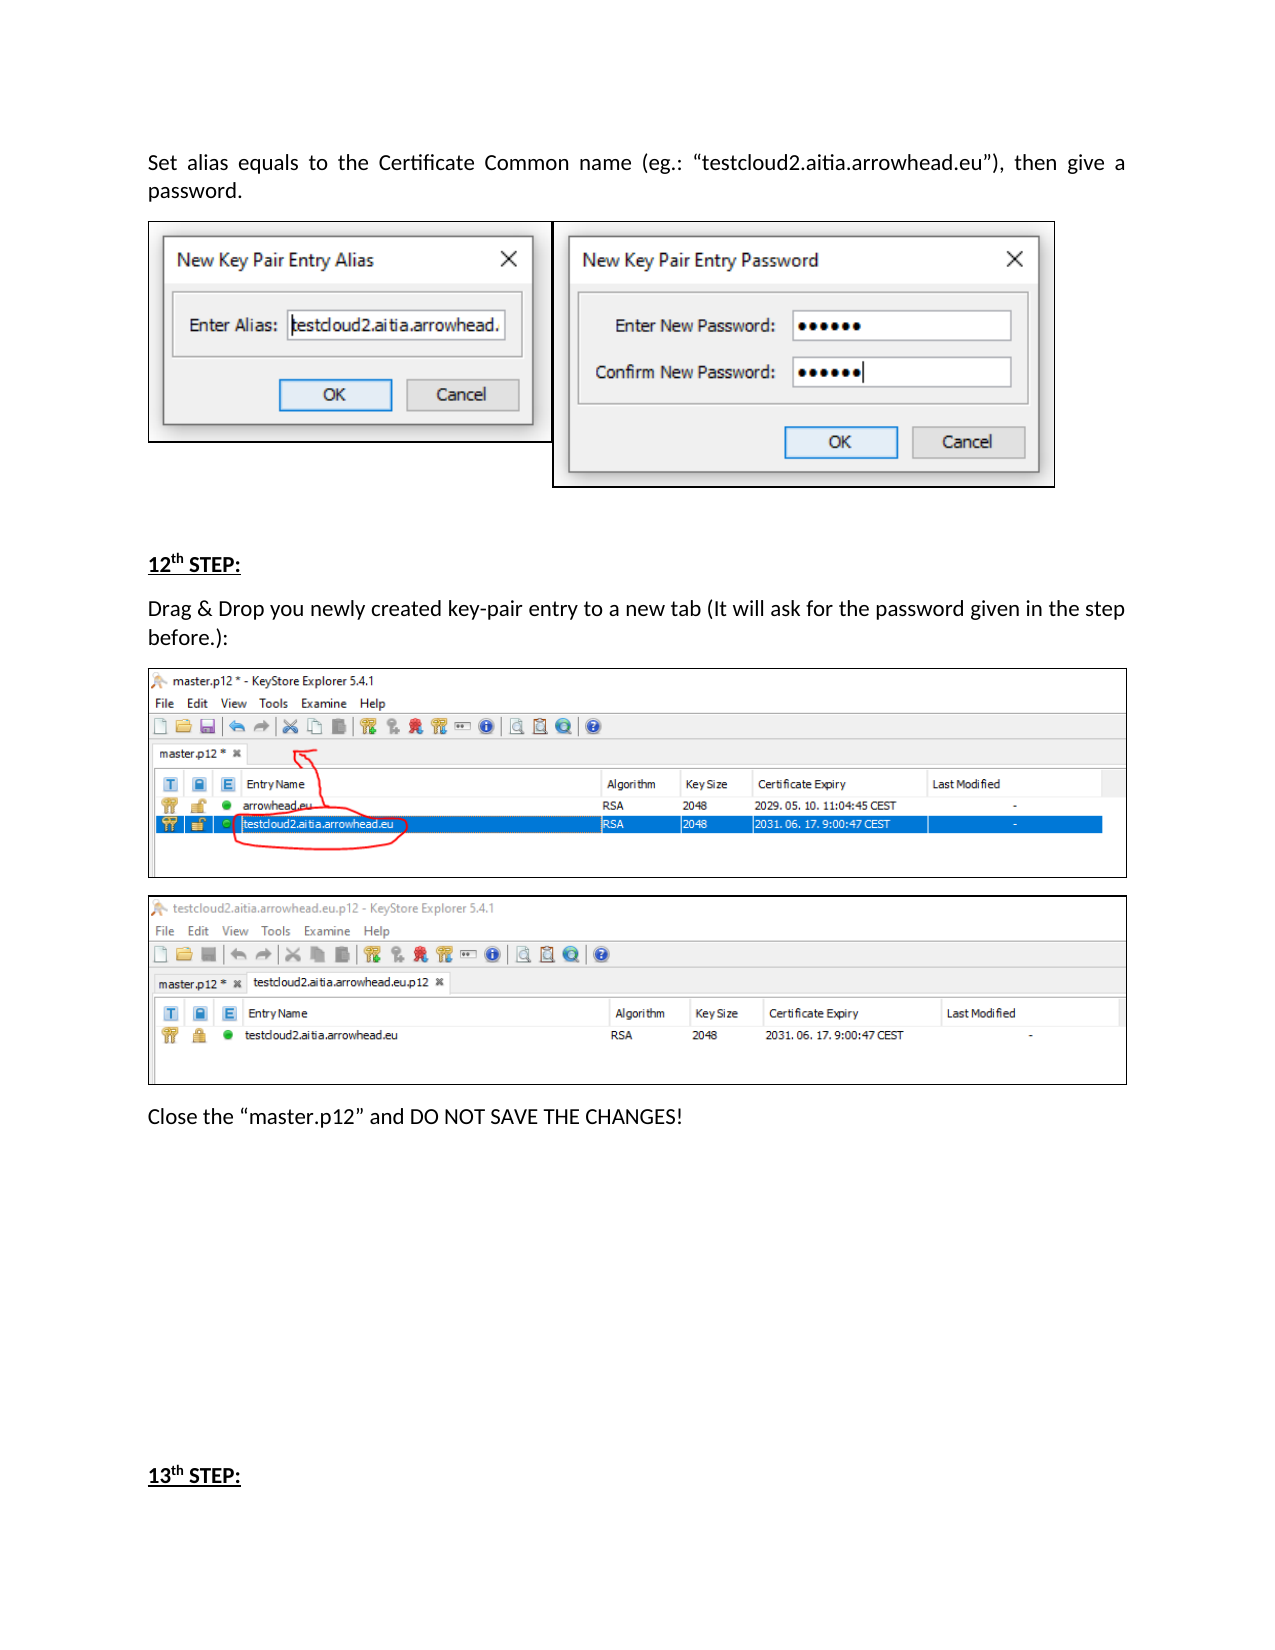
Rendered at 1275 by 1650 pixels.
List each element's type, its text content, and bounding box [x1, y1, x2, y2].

text Drag & Drop you newly created key-pair entry to a new tab (It will ask for the password given in the step before.): [148, 594, 1127, 651]
text Close the “master.p12” and DO NOT SAVE THE CHANGES! [148, 1102, 1127, 1130]
text Set alias equals to the Certificate Common name (eg.: “testcloud2.aitia.arrowhead.eu”), then give a password. [148, 148, 1127, 204]
text 13th STEP: [148, 1461, 1127, 1489]
text 12th STEP: [148, 550, 1127, 578]
